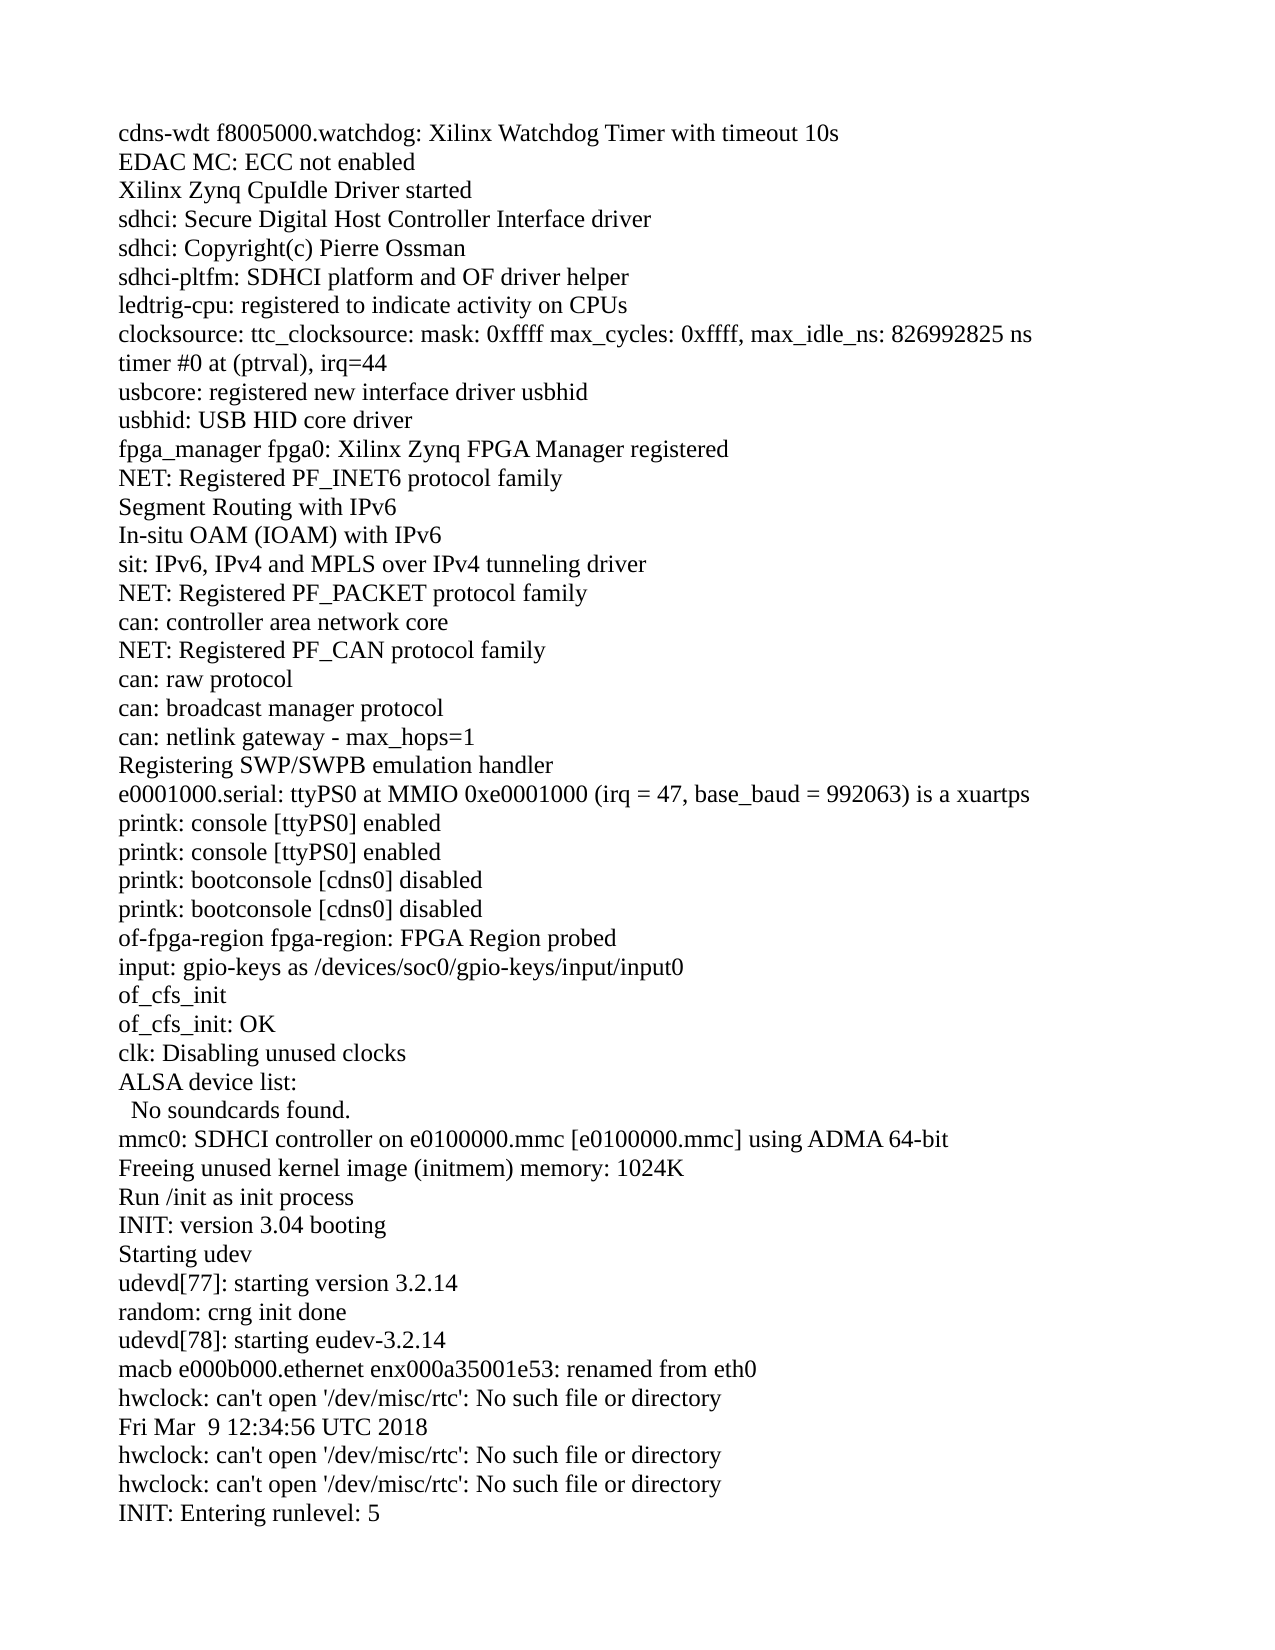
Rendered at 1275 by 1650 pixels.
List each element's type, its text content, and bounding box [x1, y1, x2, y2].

text macb e000b000.ethernet enx000a35001e53: renamed from eth0 [118, 1354, 1157, 1383]
text fpga_manager fpga0: Xilinx Zynq FPGA Manager registered [118, 434, 1157, 463]
text sdhci: Secure Digital Host Controller Interface driver [118, 204, 1157, 233]
text input: gpio-keys as /devices/soc0/gpio-keys/input/input0 [118, 952, 1157, 981]
text Xilinx Zynq CpuIdle Driver started [118, 176, 1157, 204]
text of-fpga-region fpga-region: FPGA Region probed [118, 923, 1157, 952]
text ALSA device list: [118, 1067, 1157, 1096]
text Run /init as init process [118, 1182, 1157, 1211]
text random: crng init done [118, 1297, 1157, 1326]
text printk: bootconsole [cdns0] disabled [118, 866, 1157, 894]
text udevd[77]: starting version 3.2.14 [118, 1268, 1157, 1297]
text Fri Mar 9 12:34:56 UTC 2018 [118, 1412, 1157, 1441]
text of_cfs_init: OK [118, 1009, 1157, 1038]
text of_cfs_init [118, 981, 1157, 1009]
text NET: Registered PF_INET6 protocol family [118, 463, 1157, 492]
text sdhci-pltfm: SDHCI platform and OF driver helper [118, 262, 1157, 291]
text No soundcards found. [118, 1096, 1157, 1124]
text Segment Routing with IPv6 [118, 492, 1157, 521]
text clocksource: ttc_clocksource: mask: 0xffff max_cycles: 0xffff, max_idle_ns: 826992825 ns [118, 319, 1157, 348]
text Starting udev [118, 1239, 1157, 1268]
text hwclock: can't open '/dev/misc/rtc': No such file or directory [118, 1441, 1157, 1469]
text can: raw protocol [118, 664, 1157, 693]
text udevd[78]: starting eudev-3.2.14 [118, 1326, 1157, 1354]
text Freeing unused kernel image (initmem) memory: 1024K [118, 1153, 1157, 1182]
text timer #0 at (ptrval), irq=44 [118, 348, 1157, 377]
text mmc0: SDHCI controller on e0100000.mmc [e0100000.mmc] using ADMA 64-bit [118, 1124, 1157, 1153]
text e0001000.serial: ttyPS0 at MMIO 0xe0001000 (irq = 47, base_baud = 992063) is a xuartps [118, 779, 1157, 808]
text usbhid: USB HID core driver [118, 406, 1157, 434]
text can: broadcast manager protocol [118, 693, 1157, 722]
text Registering SWP/SWPB emulation handler [118, 751, 1157, 779]
text EDAC MC: ECC not enabled [118, 147, 1157, 176]
text printk: bootconsole [cdns0] disabled [118, 894, 1157, 923]
text NET: Registered PF_PACKET protocol family [118, 578, 1157, 607]
text clk: Disabling unused clocks [118, 1038, 1157, 1067]
text ledtrig-cpu: registered to indicate activity on CPUs [118, 291, 1157, 319]
text hwclock: can't open '/dev/misc/rtc': No such file or directory [118, 1469, 1157, 1498]
text can: netlink gateway - max_hops=1 [118, 722, 1157, 751]
text printk: console [ttyPS0] enabled [118, 837, 1157, 866]
text hwclock: can't open '/dev/misc/rtc': No such file or directory [118, 1383, 1157, 1412]
text INIT: Entering runlevel: 5 [118, 1498, 1157, 1527]
text sit: IPv6, IPv4 and MPLS over IPv4 tunneling driver [118, 549, 1157, 578]
text cdns-wdt f8005000.watchdog: Xilinx Watchdog Timer with timeout 10s [118, 118, 1157, 147]
text usbcore: registered new interface driver usbhid [118, 377, 1157, 406]
text printk: console [ttyPS0] enabled [118, 808, 1157, 837]
text can: controller area network core [118, 607, 1157, 636]
text NET: Registered PF_CAN protocol family [118, 636, 1157, 664]
text INIT: version 3.04 booting [118, 1211, 1157, 1239]
text sdhci: Copyright(c) Pierre Ossman [118, 233, 1157, 262]
text In-situ OAM (IOAM) with IPv6 [118, 521, 1157, 549]
